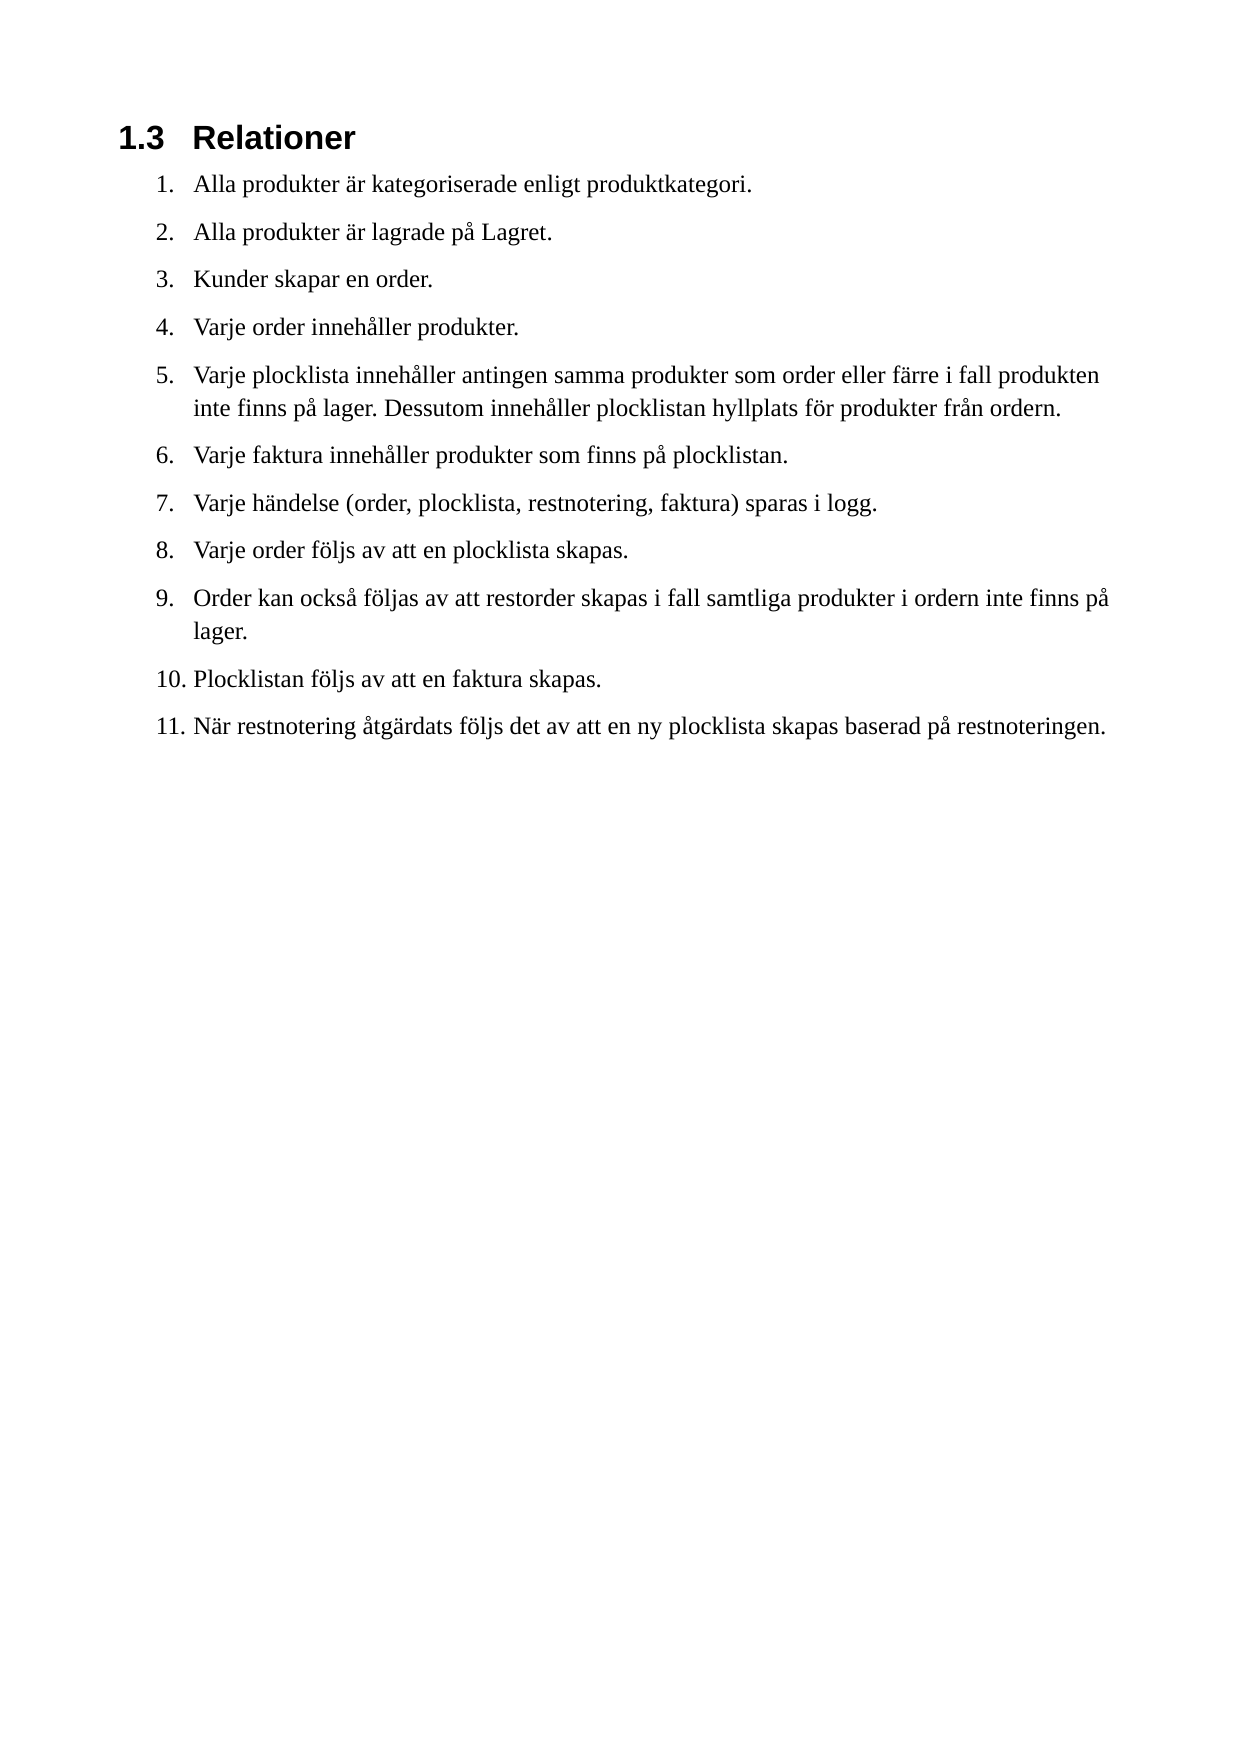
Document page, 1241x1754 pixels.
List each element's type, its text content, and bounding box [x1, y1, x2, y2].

list Alla produkter är lagrade på Lagret. [156, 217, 1122, 246]
list Varje order innehåller produkter. [156, 312, 1122, 341]
list Alla produkter är kategoriserade enligt produktkategori. [156, 169, 1122, 198]
list Varje händelse (order, plocklista, restnotering, faktura) sparas i logg. [156, 488, 1122, 517]
subtitle Relationer [118, 118, 1122, 157]
list Varje faktura innehåller produkter som finns på plocklistan. [156, 440, 1122, 469]
list Order kan också följas av att restorder skapas i fall samtliga produkter i ordern inte finns på lager. [156, 583, 1122, 645]
list Varje plocklista innehåller antingen samma produkter som order eller färre i fall produkten inte finns på lager. Dessutom innehåller plocklistan hyllplats för produkter från ordern. [156, 360, 1122, 421]
list Plocklistan följs av att en faktura skapas. [156, 664, 1122, 692]
list När restnotering åtgärdats följs det av att en ny plocklista skapas baserad på restnoteringen. [156, 711, 1122, 740]
list Varje order följs av att en plocklista skapas. [156, 536, 1122, 564]
list Kunder skapar en order. [156, 264, 1122, 293]
